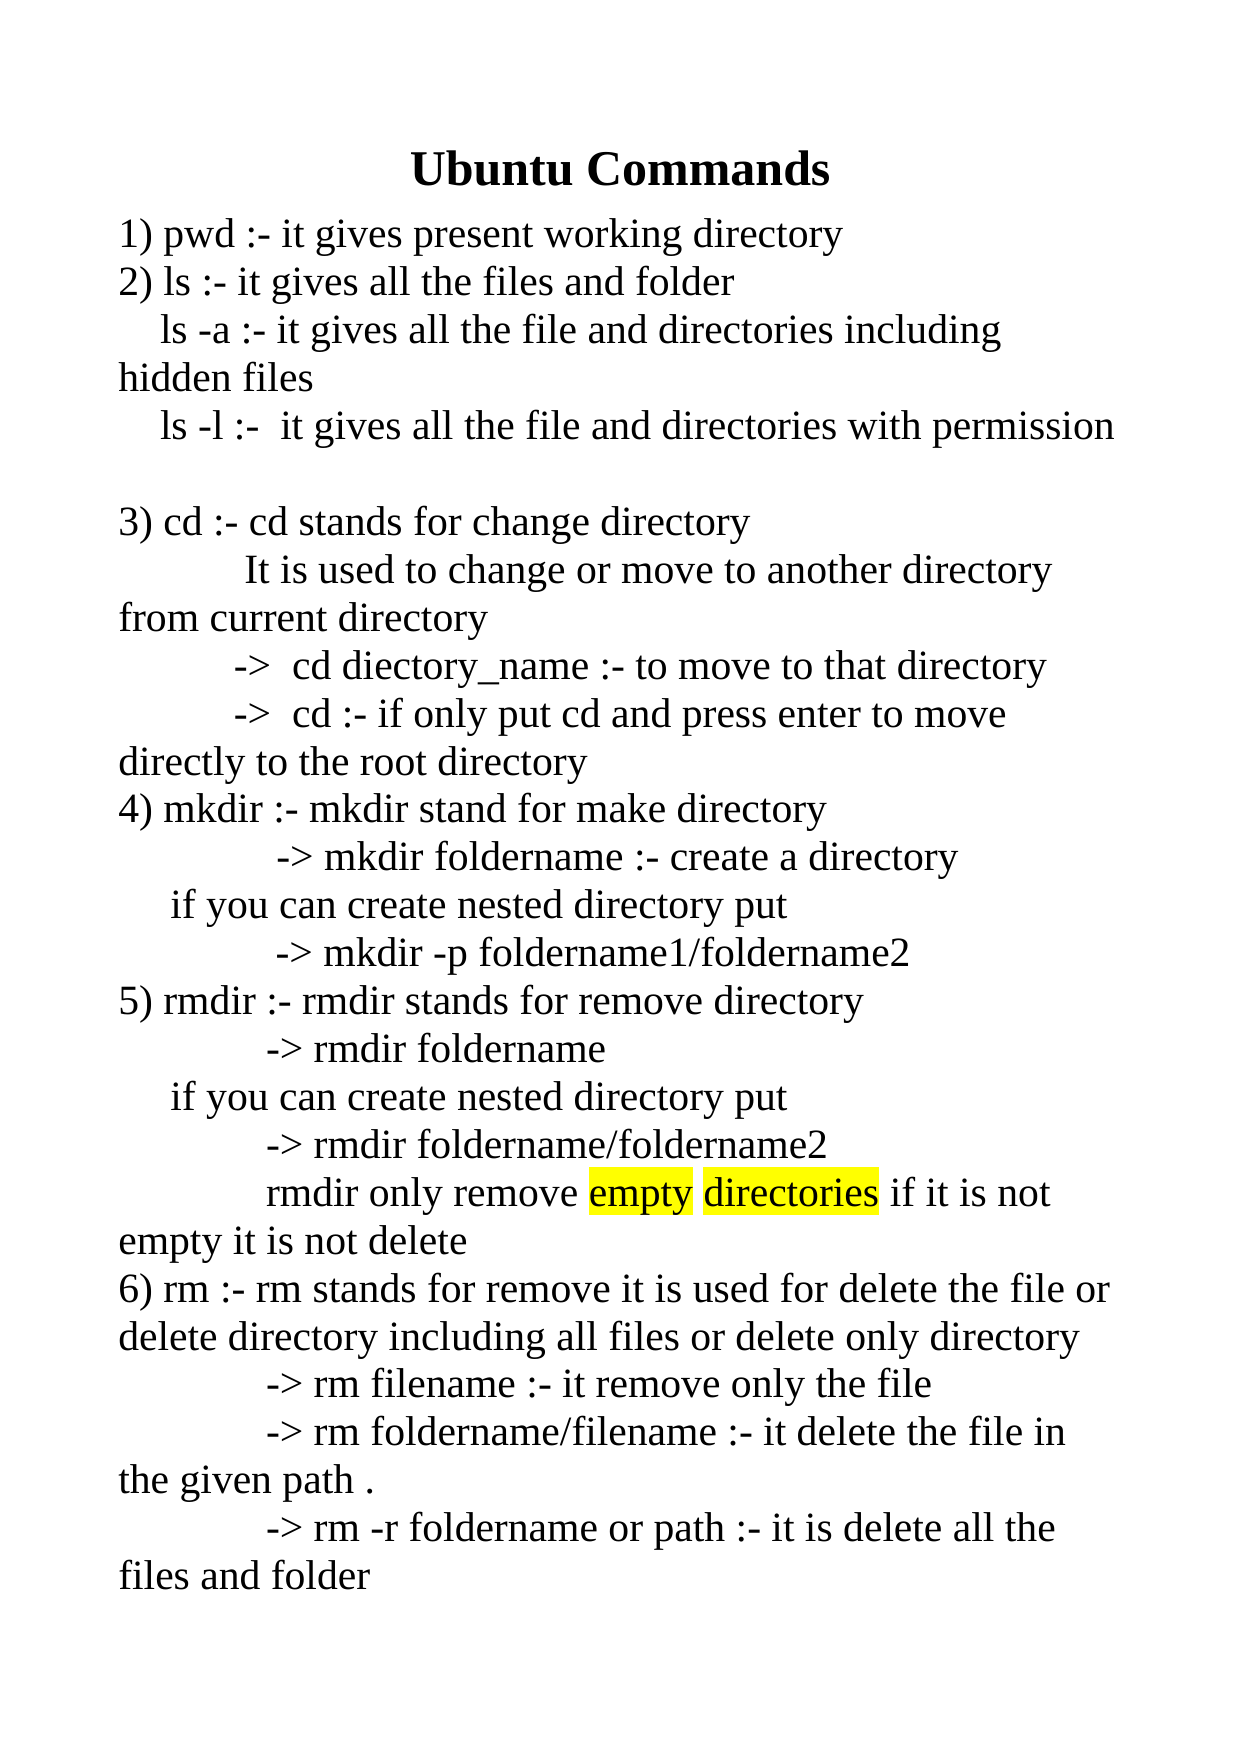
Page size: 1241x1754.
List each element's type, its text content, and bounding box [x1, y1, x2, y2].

text if you can create nested directory put [118, 880, 1122, 928]
text -> cd :- if only put cd and press enter to move directly to the root directory [118, 688, 1122, 784]
text -> mkdir foldername :- create a directory [118, 832, 1122, 880]
text 4) mkdir :- mkdir stand for make directory [118, 784, 1122, 832]
text 3) cd :- cd stands for change directory [118, 496, 1122, 544]
text 5) rmdir :- rmdir stands for remove directory [118, 976, 1122, 1023]
text -> mkdir -p foldername1/foldername2 [118, 928, 1122, 976]
text ls -a :- it gives all the file and directories including hidden files [118, 305, 1122, 401]
text 6) rm :- rm stands for remove it is used for delete the file or delete directory including all files or delete only directory [118, 1263, 1122, 1359]
text -> rmdir foldername [118, 1023, 1122, 1071]
text -> rmdir foldername/foldername2 [118, 1119, 1122, 1167]
text -> rm foldername/filename :- it delete the file in the given path . [118, 1407, 1122, 1503]
text 2) ls :- it gives all the files and folder [118, 257, 1122, 305]
text ls -l :- it gives all the file and directories with permission [118, 401, 1122, 448]
text -> cd diectory_name :- to move to that directory [118, 640, 1122, 688]
text It is used to change or move to another directory from current directory [118, 544, 1122, 640]
text 1) pwd :- it gives present working directory [118, 209, 1122, 257]
subtitle Ubuntu Commands [118, 139, 1122, 196]
text -> rm -r foldername or path :- it is delete all the files and folder [118, 1503, 1122, 1598]
text -> rm filename :- it remove only the file [118, 1359, 1122, 1407]
text if you can create nested directory put [118, 1071, 1122, 1119]
text rmdir only remove empty directories if it is not empty it is not delete [118, 1167, 1122, 1263]
